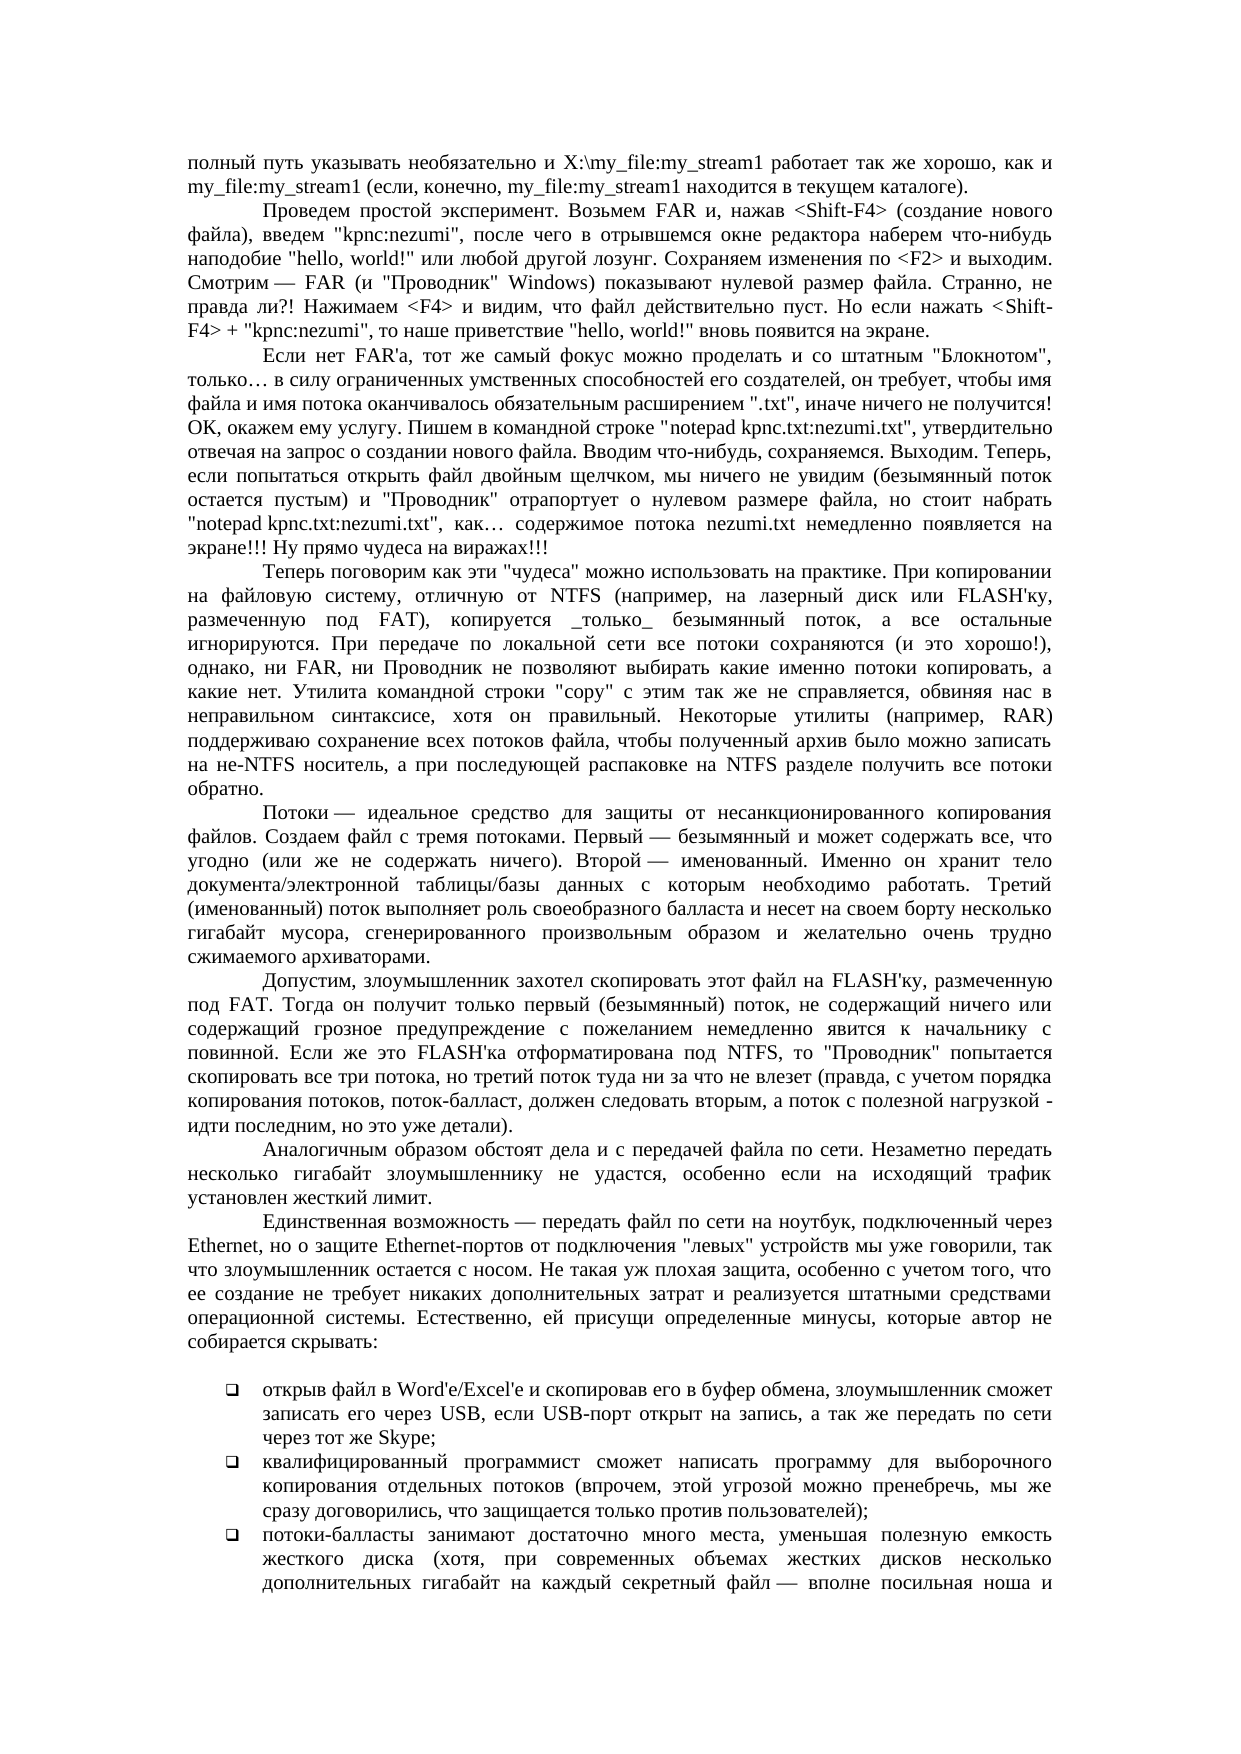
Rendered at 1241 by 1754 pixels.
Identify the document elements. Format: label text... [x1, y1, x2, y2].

text Единственная возможность — передать файл по сети на ноутбук, подключенный через Ethernet, но о защите Ethernet-портов от подключения "левых" устройств мы уже говорили, так что злоумышленник остается с носом. Не такая уж плохая защита, особенно с учетом того, что ее создание не требует никаких дополнительных затрат и реализуется штатными средствами операционной системы. Естественно, ей присущи определенные минусы, которые автор не собирается скрывать: [187, 1209, 1053, 1353]
text Проведем простой эксперимент. Возьмем FAR и, нажав <Shift-F4> (создание нового файла), введем "kpnc:nezumi", после чего в отрывшемся окне редактора наберем что-нибудь наподобие "hello, world!" или любой другой лозунг. Сохраняем изменения по <F2> и выходим. Смотрим — FAR (и "Проводник" Windows) показывают нулевой размер файла. Странно, не правда ли?! Нажимаем <F4> и видим, что файл действительно пуст. Но если нажать <Shift-F4> + "kpnc:nezumi", то наше приветствие "hello, world!" вновь появится на экране. [187, 198, 1053, 342]
text полный путь указывать необязательно и X:\my_file:my_stream1 работает так же хорошо, как и my_file:my_stream1 (если, конечно, my_file:my_stream1 находится в текущем каталоге). [187, 150, 1053, 198]
text Аналогичным образом обстоят дела и с передачей файла по сети. Незаметно передать несколько гигабайт злоумышленнику не удастся, особенно если на исходящий трафик установлен жесткий лимит. [187, 1137, 1053, 1209]
list открыв файл в Word'e/Excel'е и скопировав его в буфер обмена, злоумышленник сможет записать его через USB, если USB-порт открыт на запись, а так же передать по сети через тот же Skype; [225, 1377, 1053, 1449]
text Теперь поговорим как эти "чудеса" можно использовать на практике. При копировании на файловую систему, отличную от NTFS (например, на лазерный диск или FLASH'ку, размеченную под FAT), копируется _только_ безымянный поток, а все остальные игнорируются. При передаче по локальной сети все потоки сохраняются (и это хорошо!), однако, ни FAR, ни Проводник не позволяют выбирать какие именно потоки копировать, а какие нет. Утилита командной строки "copy" с этим так же не справляется, обвиняя нас в неправильном синтаксисе, хотя он правильный. Некоторые утилиты (например, RAR) поддерживаю сохранение всех потоков файла, чтобы полученный архив было можно записать на не-NTFS носитель, а при последующей распаковке на NTFS разделе получить все потоки обратно. [187, 559, 1053, 800]
text Потоки — идеальное средство для защиты от несанкционированного копирования файлов. Создаем файл с тремя потоками. Первый — безымянный и может содержать все, что угодно (или же не содержать ничего). Второй — именованный. Именно он хранит тело документа/электронной таблицы/базы данных с которым необходимо работать. Третий (именованный) поток выполняет роль своеобразного балласта и несет на своем борту несколько гигабайт мусора, сгенерированного произвольным образом и желательно очень трудно сжимаемого архиваторами. [187, 800, 1053, 968]
text Если нет FAR'а, тот же самый фокус можно проделать и со штатным "Блокнотом", только… в силу ограниченных умственных способностей его создателей, он требует, чтобы имя файла и имя потока оканчивалось обязательным расширением ".txt", иначе ничего не получится! ОК, окажем ему услугу. Пишем в командной строке "notepad kpnc.txt:nezumi.txt", утвердительно отвечая на запрос о создании нового файла. Вводим что-нибудь, сохраняемся. Выходим. Теперь, если попытаться открыть файл двойным щелчком, мы ничего не увидим (безымянный поток остается пустым) и "Проводник" отрапортует о нулевом размере файла, но стоит набрать "notepad kpnc.txt:nezumi.txt", как… содержимое потока nezumi.txt немедленно появляется на экране!!! Ну прямо чудеса на виражах!!! [187, 342, 1053, 559]
list квалифицированный программист сможет написать программу для выборочного копирования отдельных потоков (впрочем, этой угрозой можно пренебречь, мы же сразу договорились, что защищается только против пользователей); [225, 1449, 1053, 1522]
text Допустим, злоумышленник захотел скопировать этот файл на FLASH'ку, размеченную под FAT. Тогда он получит только первый (безымянный) поток, не содержащий ничего или содержащий грозное предупреждение с пожеланием немедленно явится к начальнику с повинной. Если же это FLASH'ка отформатирована под NTFS, то "Проводник" попытается скопировать все три потока, но третий поток туда ни за что не влезет (правда, с учетом порядка копирования потоков, поток-балласт, должен следовать вторым, а поток с полезной нагрузкой ‑ идти последним, но это уже детали). [187, 968, 1053, 1137]
list потоки-балласты занимают достаточно много места, уменьшая полезную емкость жесткого диска (хотя, при современных объемах жестких дисков несколько дополнительных гигабайт на каждый секретный файл — вполне посильная ноша и [225, 1522, 1053, 1594]
